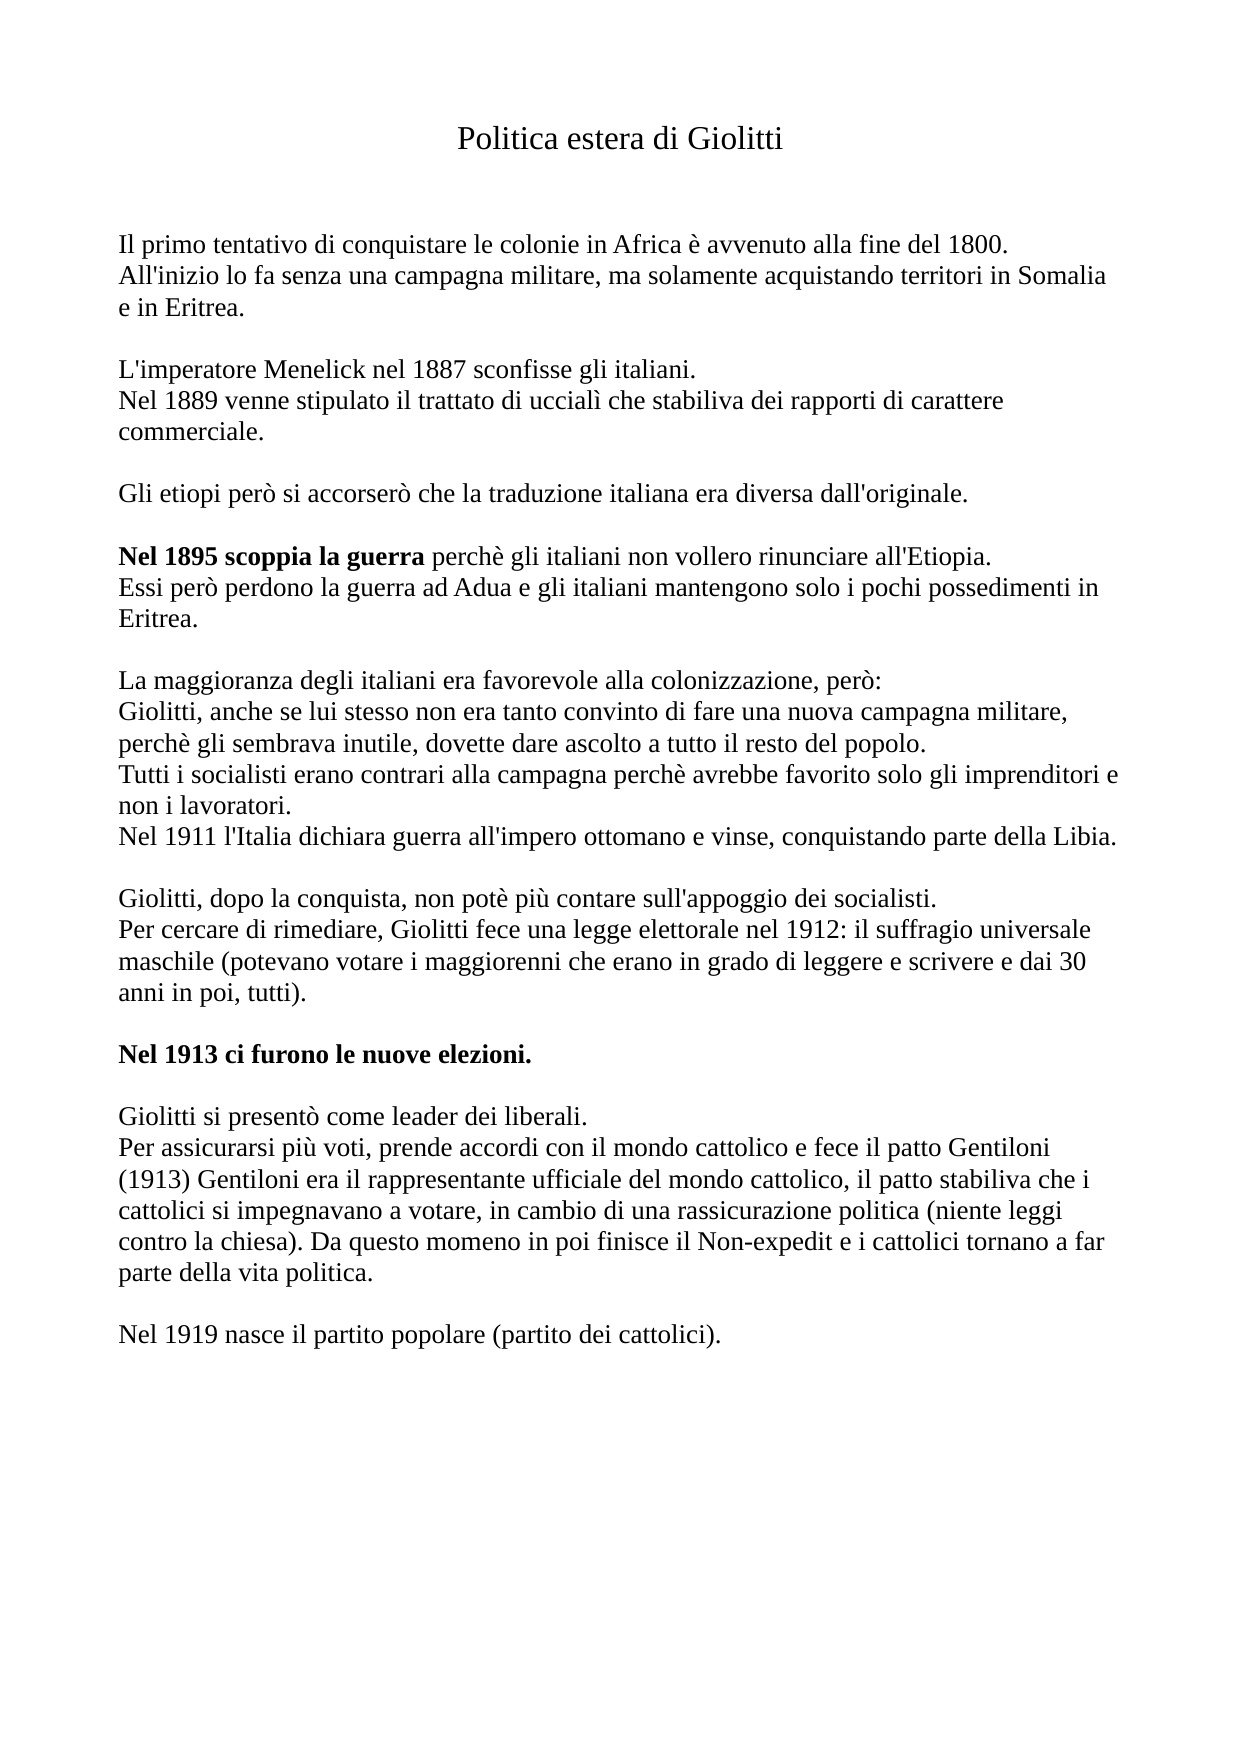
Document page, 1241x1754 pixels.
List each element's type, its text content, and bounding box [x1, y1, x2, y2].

text L'imperatore Menelick nel 1887 sconfisse gli italiani. [118, 353, 1122, 384]
text Nel 1889 venne stipulato il trattato di uccialì che stabiliva dei rapporti di carattere commerciale. [118, 384, 1122, 446]
text Giolitti, anche se lui stesso non era tanto convinto di fare una nuova campagna militare, perchè gli sembrava inutile, dovette dare ascolto a tutto il resto del popolo. [118, 696, 1122, 758]
text Essi però perdono la guerra ad Adua e gli italiani mantengono solo i pochi possedimenti in Eritrea. [118, 571, 1122, 633]
text Per assicurarsi più voti, prende accordi con il mondo cattolico e fece il patto Gentiloni (1913) Gentiloni era il rappresentante ufficiale del mondo cattolico, il patto stabiliva che i cattolici si impegnavano a votare, in cambio di una rassicurazione politica (niente leggi contro la chiesa). Da questo momeno in poi finisce il Non-expedit e i cattolici tornano a far parte della vita politica. [118, 1132, 1122, 1287]
text Nel 1911 l'Italia dichiara guerra all'impero ottomano e vinse, conquistando parte della Libia. [118, 820, 1122, 851]
text Giolitti si presentò come leader dei liberali. [118, 1100, 1122, 1132]
text All'inizio lo fa senza una campagna militare, ma solamente acquistando territori in Somalia e in Eritrea. [118, 259, 1122, 322]
text La maggioranza degli italiani era favorevole alla colonizzazione, però: [118, 664, 1122, 696]
text Gli etiopi però si accorserò che la traduzione italiana era diversa dall'originale. [118, 477, 1122, 509]
text Politica estera di Giolitti [118, 118, 1122, 156]
text Nel 1895 scoppia la guerra perchè gli italiani non vollero rinunciare all'Etiopia. [118, 540, 1122, 571]
text Nel 1913 ci furono le nuove elezioni. [118, 1038, 1122, 1069]
text Tutti i socialisti erano contrari alla campagna perchè avrebbe favorito solo gli imprenditori e non i lavoratori. [118, 758, 1122, 820]
text Giolitti, dopo la conquista, non potè più contare sull'appoggio dei socialisti. [118, 882, 1122, 913]
text Per cercare di rimediare, Giolitti fece una legge elettorale nel 1912: il suffragio universale maschile (potevano votare i maggiorenni che erano in grado di leggere e scrivere e dai 30 anni in poi, tutti). [118, 913, 1122, 1007]
text Il primo tentativo di conquistare le colonie in Africa è avvenuto alla fine del 1800. [118, 228, 1122, 259]
text Nel 1919 nasce il partito popolare (partito dei cattolici). [118, 1318, 1122, 1349]
